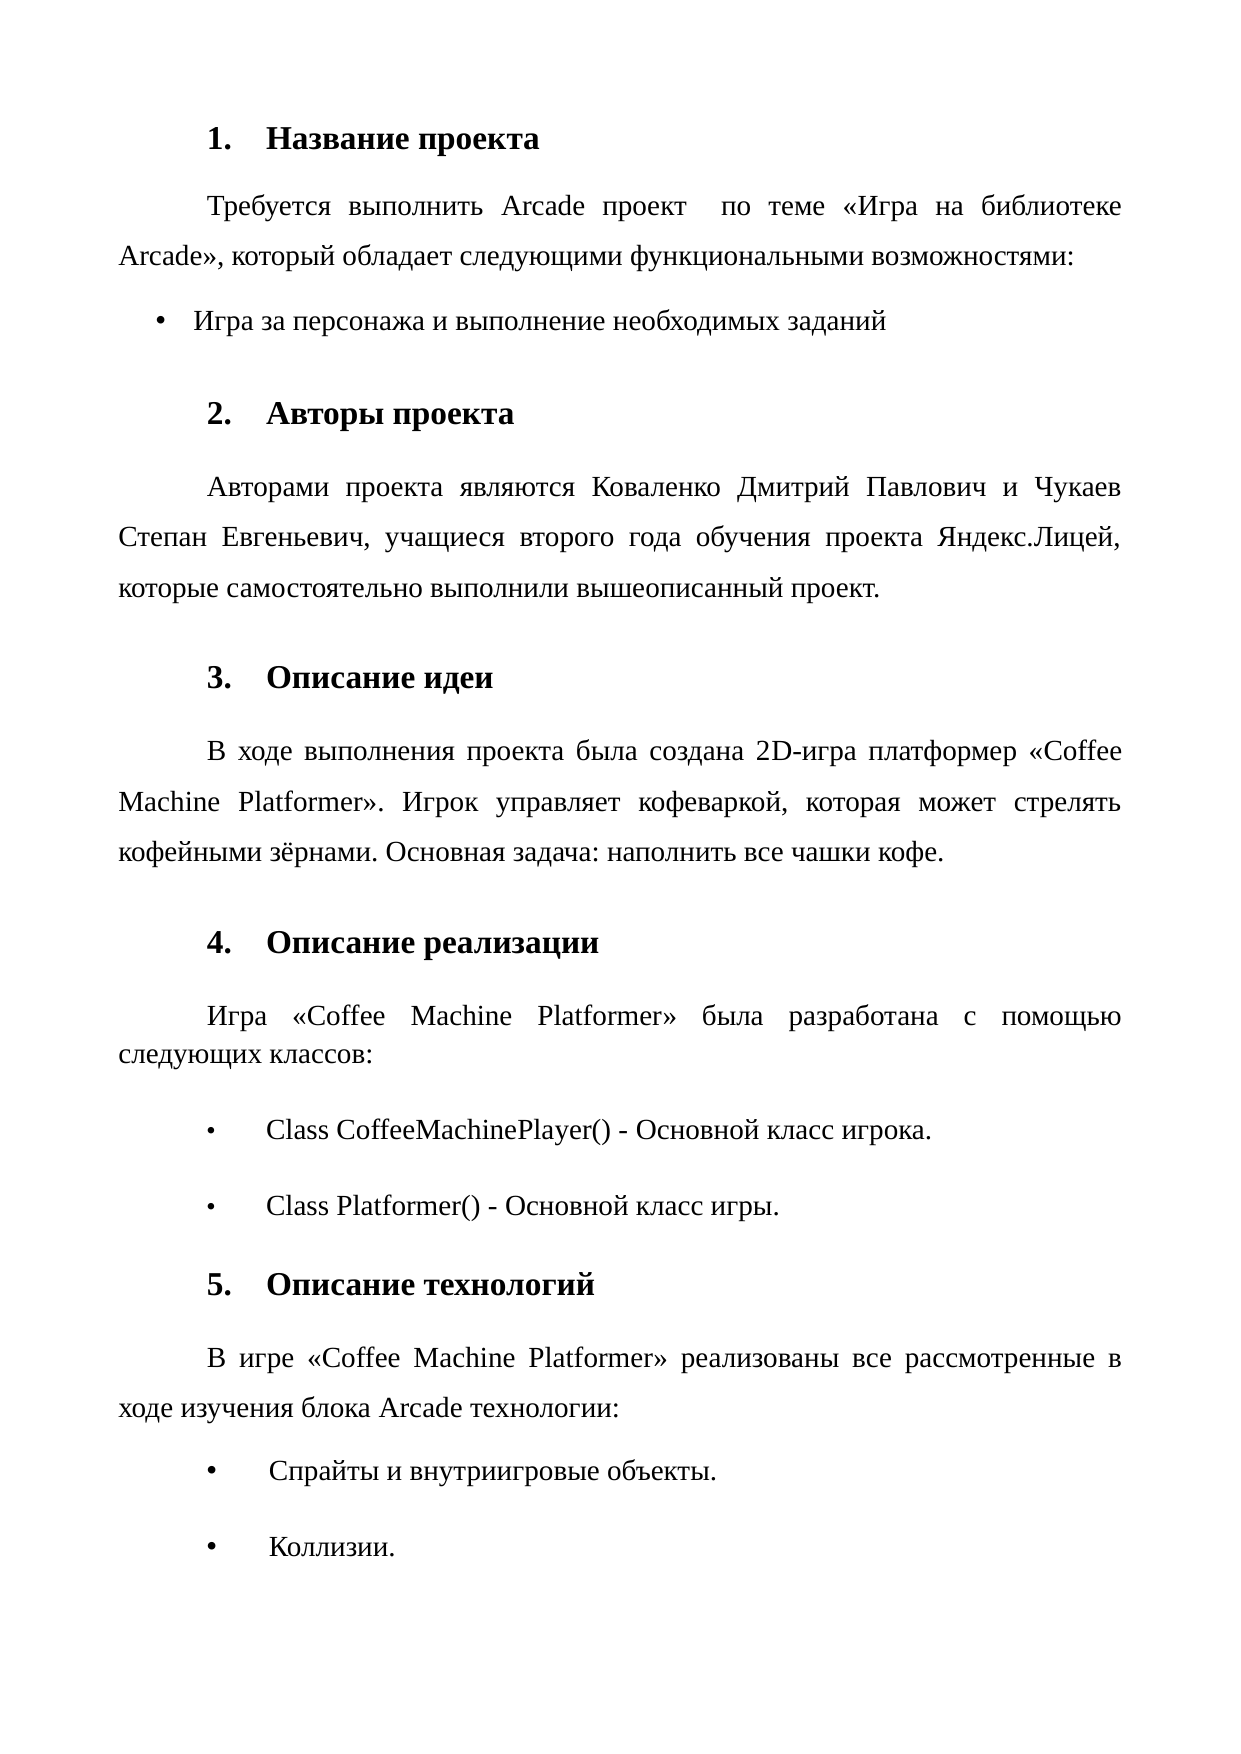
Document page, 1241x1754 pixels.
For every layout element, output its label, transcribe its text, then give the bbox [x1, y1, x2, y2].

subtitle Авторы проекта [118, 393, 1122, 432]
subtitle Название проекта [118, 118, 1122, 156]
subtitle В игре «Coffee Machine Platformer» реализованы все рассмотренные в ходе изучения блока Arcade технологии: [118, 1340, 1122, 1424]
subtitle Описание реализации [118, 922, 1122, 960]
subtitle Описание технологий [118, 1264, 1122, 1303]
subtitle Описание идеи [118, 658, 1122, 696]
list Спрайты и внутриигровые объекты. [195, 1453, 1122, 1487]
subtitle Игра «Coffee Machine Platformer» была разработана с помощью следующих классов: [118, 998, 1122, 1070]
subtitle Class Platformer() - Основной класс игры. [118, 1188, 1122, 1222]
text Требуется выполнить Arcade проект по теме «Игра на библиотеке Arcade», который обладает следующими функциональными возможностями: [118, 188, 1122, 272]
list Игра за персонажа и выполнение необходимых заданий [156, 303, 1122, 337]
list Коллизии. [195, 1529, 1122, 1562]
subtitle Class CoffeeMachinePlayer() - Основной класс игрока. [118, 1112, 1122, 1146]
subtitle Авторами проекта являются Коваленко Дмитрий Павлович и Чукаев Степан Евгеньевич, учащиеся второго года обучения проекта Яндекс.Лицей, которые самостоятельно выполнили вышеописанный проект. [118, 469, 1122, 603]
subtitle В ходе выполнения проекта была создана 2D-игра платформер «Coffee Machine Platformer». Игрок управляет кофеваркой, которая может стрелять кофейными зёрнами. Основная задача: наполнить все чашки кофе. [118, 733, 1122, 868]
